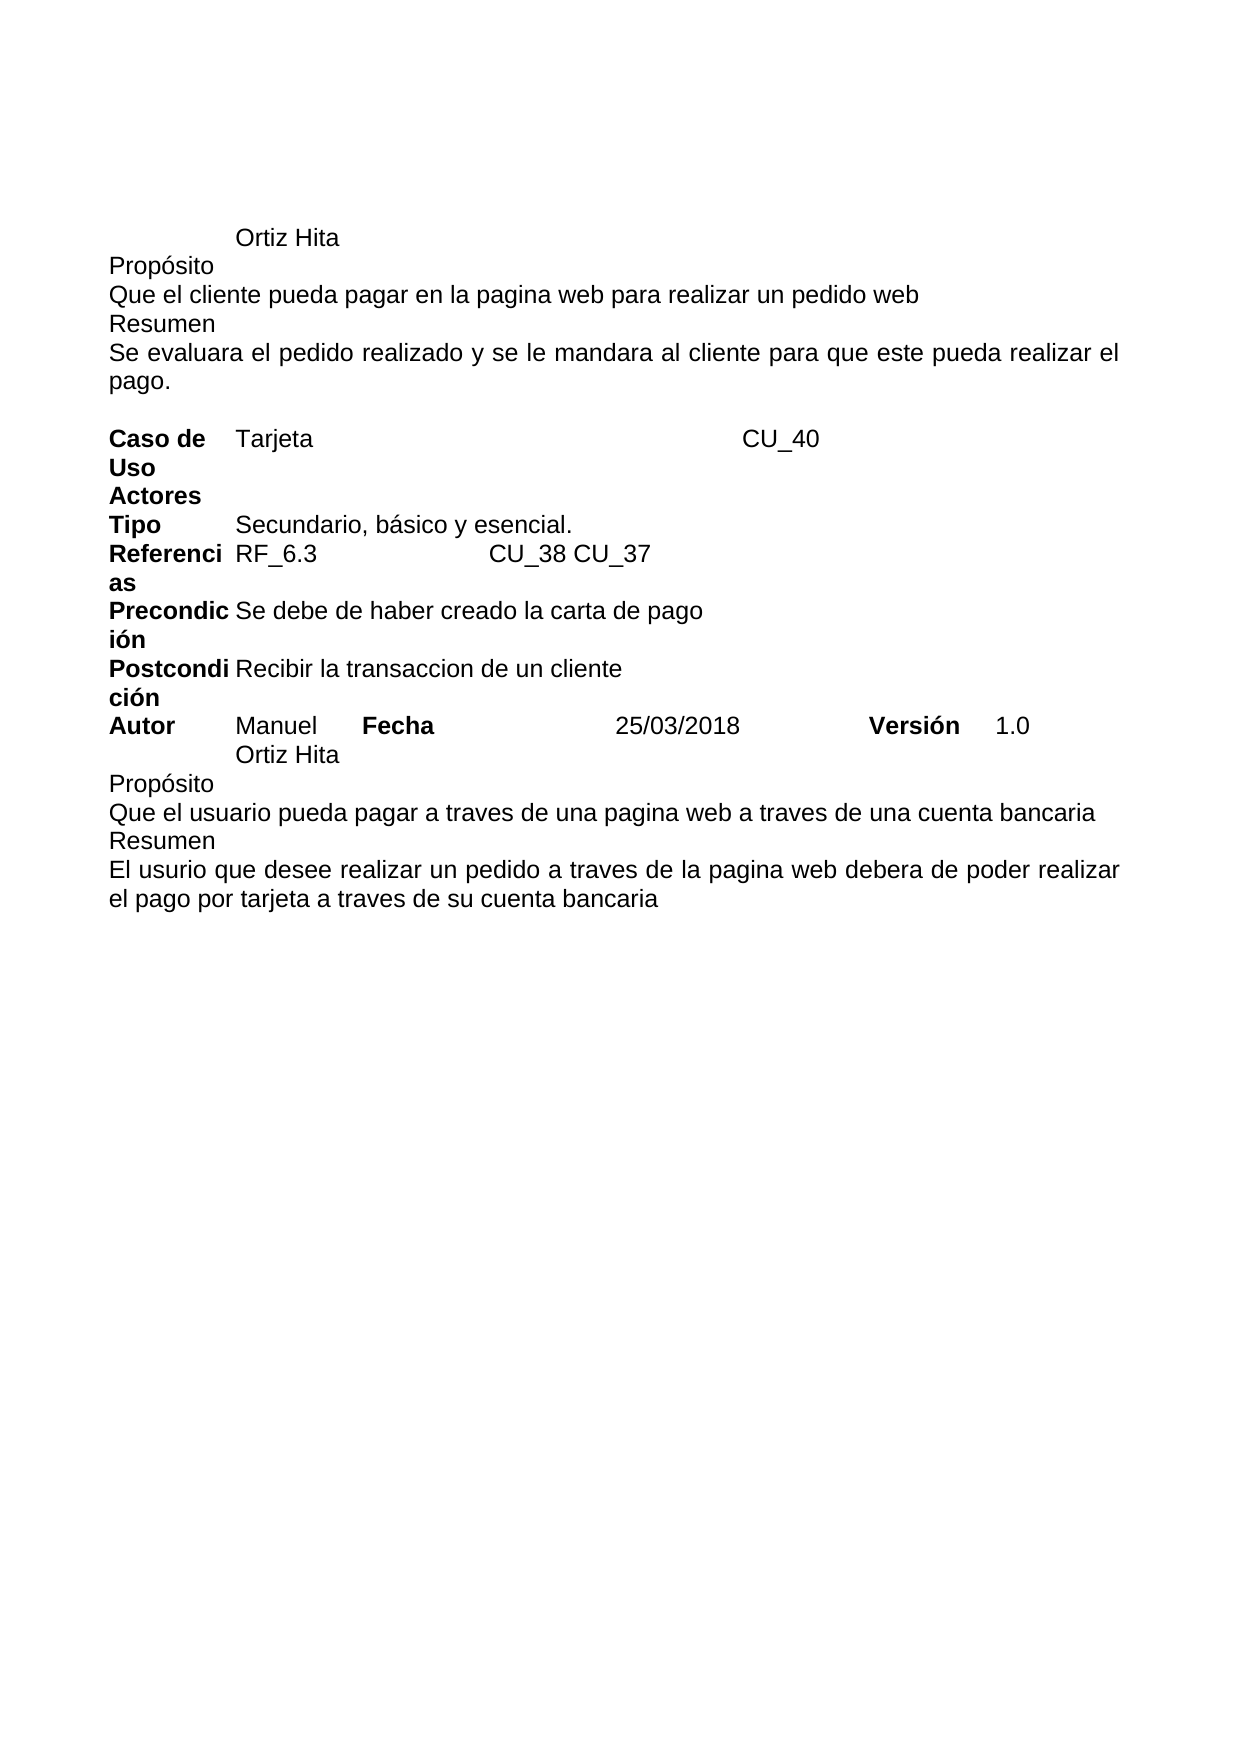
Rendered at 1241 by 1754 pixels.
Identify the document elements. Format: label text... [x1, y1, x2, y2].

table_header Propósito [109, 251, 1122, 280]
table_cell Autor [109, 711, 235, 769]
table_cell [109, 223, 235, 251]
table_cell Se debe de haber creado la carta de pago [235, 596, 1122, 654]
table_cell [615, 223, 868, 251]
table_cell [362, 223, 615, 251]
table_header Resumen [109, 826, 1122, 855]
table_cell Tipo [109, 510, 235, 539]
table_cell RF_6.3 [235, 539, 488, 596]
table_cell Que el cliente pueda pagar en la pagina web para realizar un pedido web [109, 280, 1122, 309]
table_cell CU_38 CU_37 [489, 539, 1122, 596]
table_cell [235, 481, 1122, 510]
table_header Tarjeta [235, 424, 742, 481]
table_cell Manuel Ortiz Hita [235, 711, 362, 769]
table_cell 25/03/2018 [615, 711, 868, 769]
table_cell Se evaluara el pedido realizado y se le mandara al cliente para que este pueda realizar el pago. [109, 338, 1122, 395]
table_cell [869, 223, 995, 251]
table_cell Postcondición [109, 654, 235, 711]
table_cell Versión [869, 711, 995, 769]
table_header Caso de Uso [109, 424, 235, 481]
table_header CU_40 [742, 424, 1122, 481]
table_cell [995, 223, 1122, 251]
table_cell 1.0 [995, 711, 1122, 769]
table_cell El usurio que desee realizar un pedido a traves de la pagina web debera de poder realizar el pago por tarjeta a traves de su cuenta bancaria [109, 855, 1122, 913]
table_cell Recibir la transaccion de un cliente [235, 654, 1122, 711]
table_cell Ortiz Hita [235, 223, 362, 251]
table_cell Secundario, básico y esencial. [235, 510, 1122, 539]
table_cell Precondición [109, 596, 235, 654]
table_header Propósito [109, 769, 1122, 798]
table_cell Referencias [109, 539, 235, 596]
table_cell Fecha [362, 711, 615, 769]
table_cell Que el usuario pueda pagar a traves de una pagina web a traves de una cuenta bancaria [109, 798, 1122, 826]
table_header Resumen [109, 309, 1122, 338]
table_cell Actores [109, 481, 235, 510]
